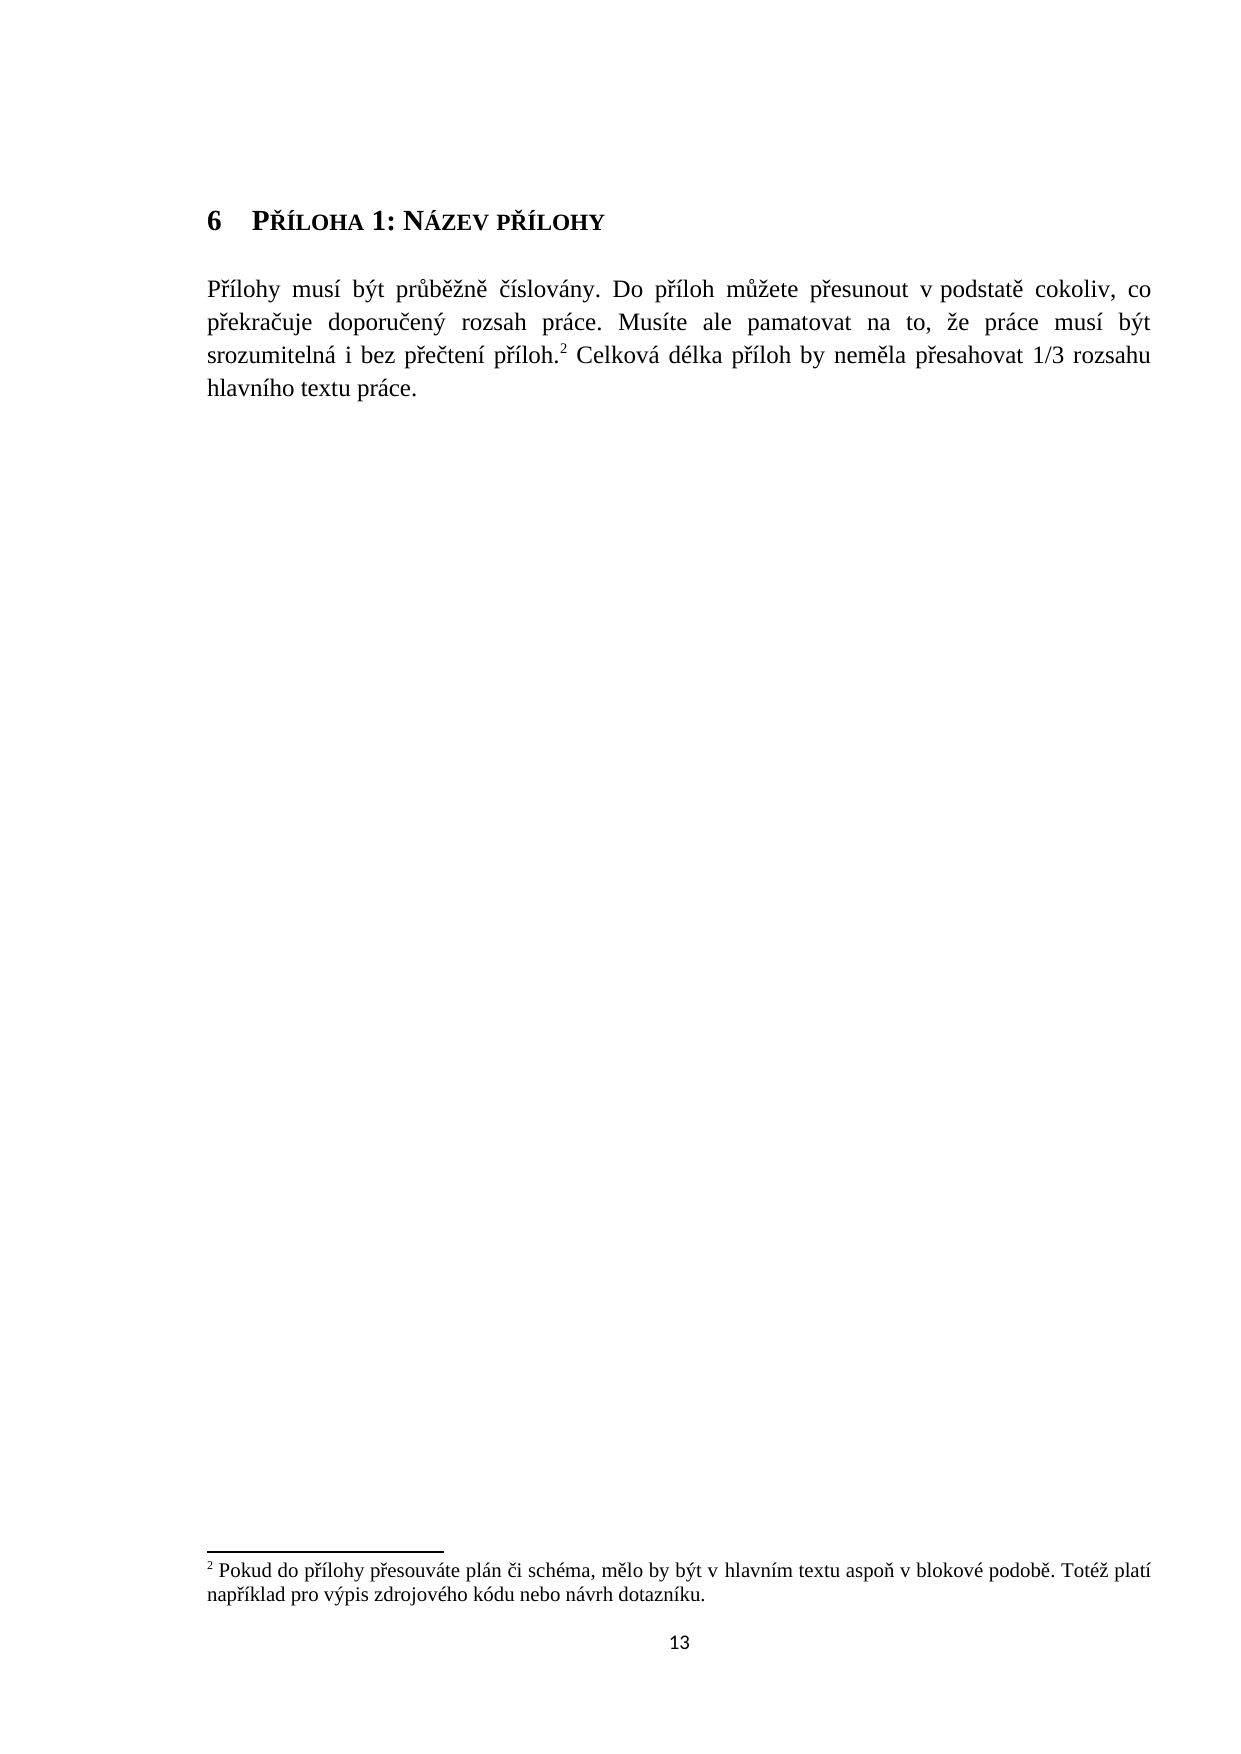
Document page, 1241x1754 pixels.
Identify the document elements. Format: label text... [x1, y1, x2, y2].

text Pokud do přílohy přesouváte plán či schéma, mělo by být v hlavním textu aspoň v blokové podobě. Totéž platí například pro výpis zdrojového kódu nebo návrh dotazníku. [207, 1558, 1152, 1606]
text Přílohy musí být průběžně číslovány. Do příloh můžete přesunout v podstatě cokoliv, co překračuje doporučený rozsah práce. Musíte ale pamatovat na to, že práce musí být srozumitelná i bez přečtení příloh. Celková délka příloh by neměla přesahovat 1/3 rozsahu hlavního textu práce. [207, 274, 1152, 401]
subtitle Příloha 1: Název přílohy [207, 203, 1152, 236]
